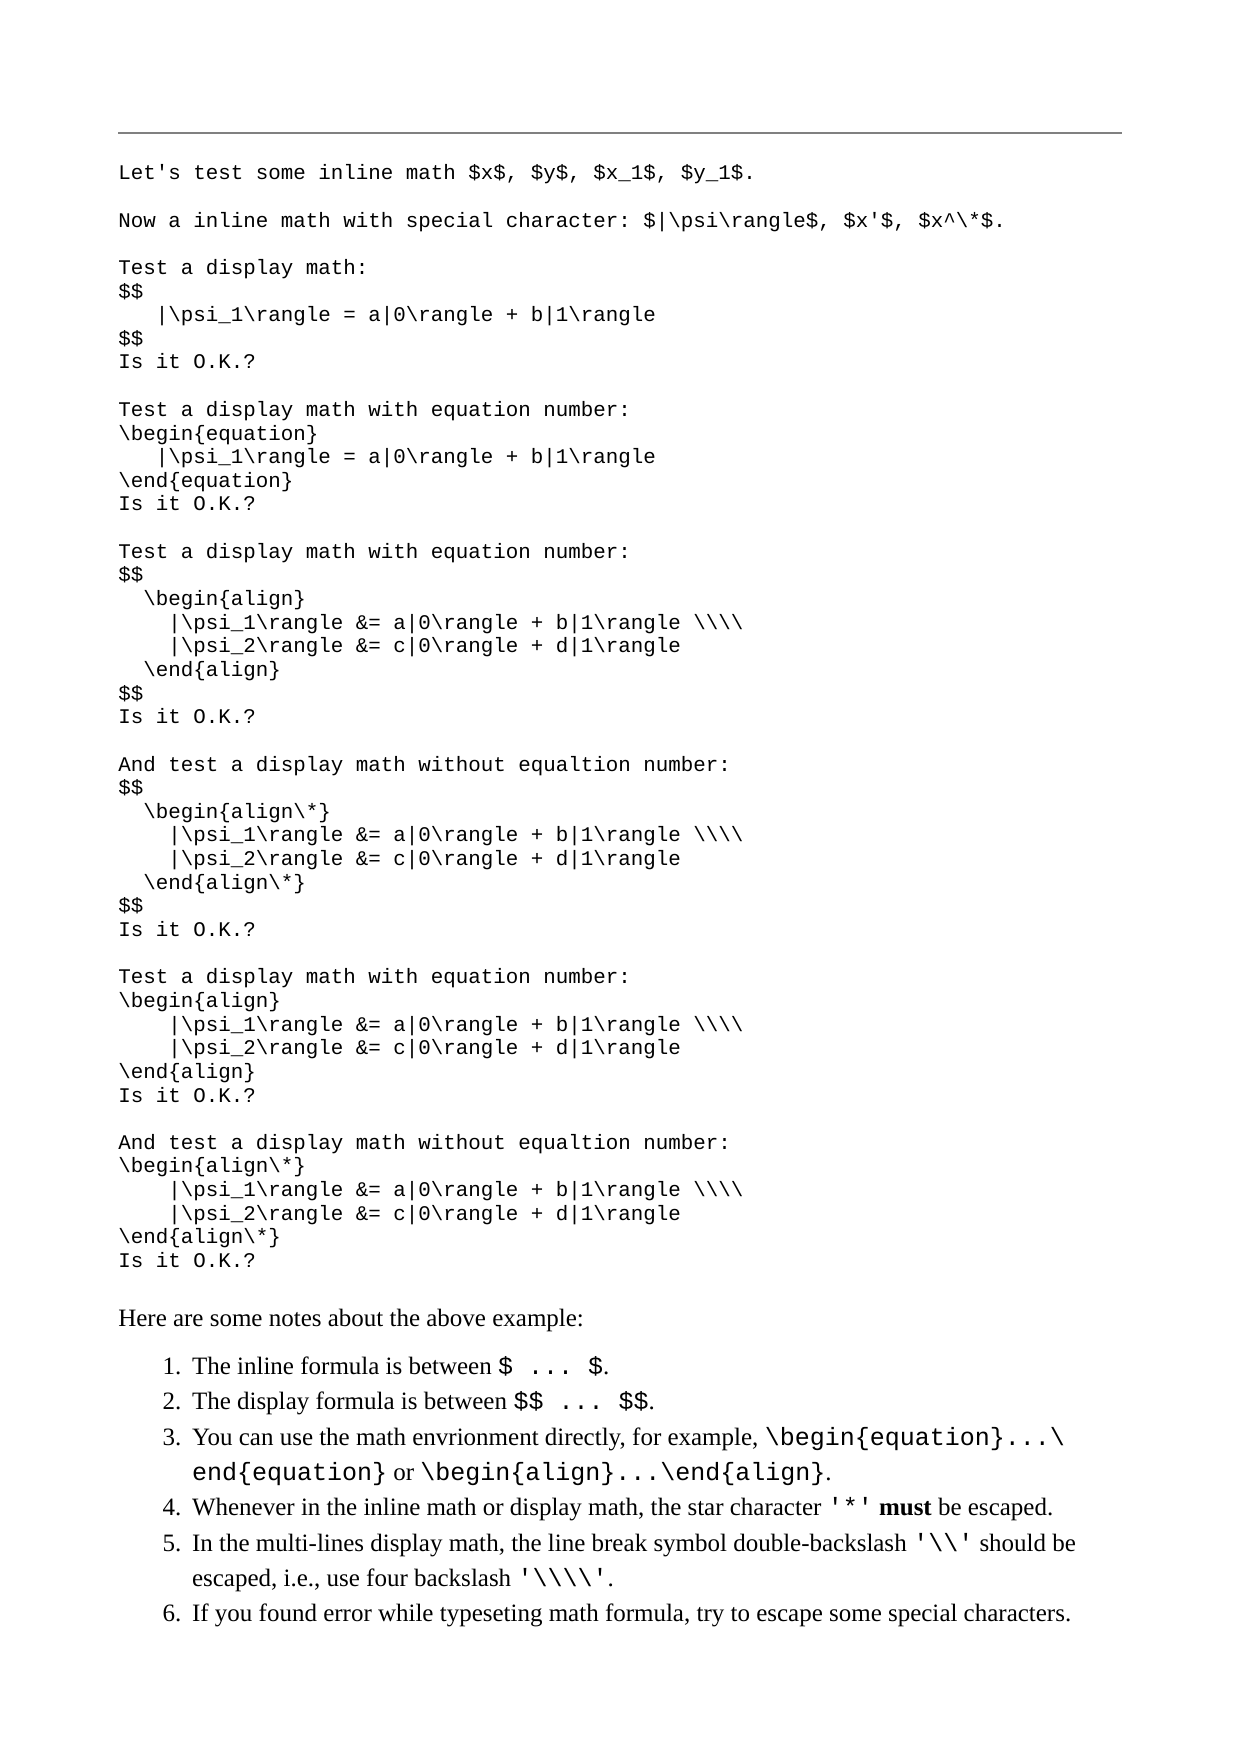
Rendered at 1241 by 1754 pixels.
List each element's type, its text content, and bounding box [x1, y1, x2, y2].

text |\psi_1\rangle = a|0\rangle + b|1\rangle [118, 446, 1122, 470]
text Now a inline math with special character: $|\psi\rangle$, $x'$, $x^\*$. [118, 210, 1122, 233]
text |\psi_1\rangle &= a|0\rangle + b|1\rangle \\\\ [118, 612, 1122, 635]
text |\psi_1\rangle &= a|0\rangle + b|1\rangle \\\\ [118, 824, 1122, 848]
text \end{align} [118, 1061, 1122, 1084]
text \begin{equation} [118, 422, 1122, 446]
text \end{align} [118, 659, 1122, 683]
text Test a display math: [118, 257, 1122, 281]
text \end{equation} [118, 470, 1122, 493]
text $$ [118, 281, 1122, 304]
text \begin{align\*} [118, 1156, 1122, 1179]
list The inline formula is between $ ... $. [162, 1351, 1122, 1382]
text \end{align\*} [118, 872, 1122, 895]
text |\psi_1\rangle &= a|0\rangle + b|1\rangle \\\\ [118, 1014, 1122, 1037]
text $$ [118, 564, 1122, 588]
text Test a display math with equation number: [118, 966, 1122, 990]
list The display formula is between $$ ... $$. [162, 1386, 1122, 1417]
text $$ [118, 777, 1122, 801]
text |\psi_2\rangle &= c|0\rangle + d|1\rangle [118, 635, 1122, 659]
text \end{align\*} [118, 1226, 1122, 1250]
text |\psi_2\rangle &= c|0\rangle + d|1\rangle [118, 1037, 1122, 1061]
text Here are some notes about the above example: [118, 1303, 1122, 1332]
text \begin{align\*} [118, 801, 1122, 824]
text \begin{align} [118, 588, 1122, 612]
text And test a display math without equaltion number: [118, 753, 1122, 777]
text And test a display math without equaltion number: [118, 1132, 1122, 1156]
text Test a display math with equation number: [118, 399, 1122, 422]
text $$ [118, 895, 1122, 919]
text Is it O.K.? [118, 706, 1122, 730]
text $$ [118, 328, 1122, 352]
list Whenever in the inline math or display math, the star character '*' must be escaped. [162, 1492, 1122, 1523]
list You can use the math envrionment directly, for example, \begin{equation}...\end{equation} or \begin{align}...\end{align}. [162, 1422, 1122, 1488]
text |\psi_1\rangle = a|0\rangle + b|1\rangle [118, 304, 1122, 328]
text $$ [118, 683, 1122, 706]
text Is it O.K.? [118, 493, 1122, 517]
text Test a display math with equation number: [118, 541, 1122, 564]
text \begin{align} [118, 990, 1122, 1014]
list In the multi-lines display math, the line break symbol double-backslash '\\' should be escaped, i.e., use four backslash '\\\\'. [162, 1528, 1122, 1593]
text Is it O.K.? [118, 352, 1122, 375]
text Is it O.K.? [118, 1250, 1122, 1274]
text |\psi_2\rangle &= c|0\rangle + d|1\rangle [118, 848, 1122, 872]
list If you found error while typeseting math formula, try to escape some special characters. [162, 1598, 1122, 1627]
text |\psi_2\rangle &= c|0\rangle + d|1\rangle [118, 1203, 1122, 1226]
text Is it O.K.? [118, 919, 1122, 943]
text Is it O.K.? [118, 1084, 1122, 1108]
text |\psi_1\rangle &= a|0\rangle + b|1\rangle \\\\ [118, 1179, 1122, 1203]
text Let's test some inline math $x$, $y$, $x_1$, $y_1$. [118, 162, 1122, 186]
